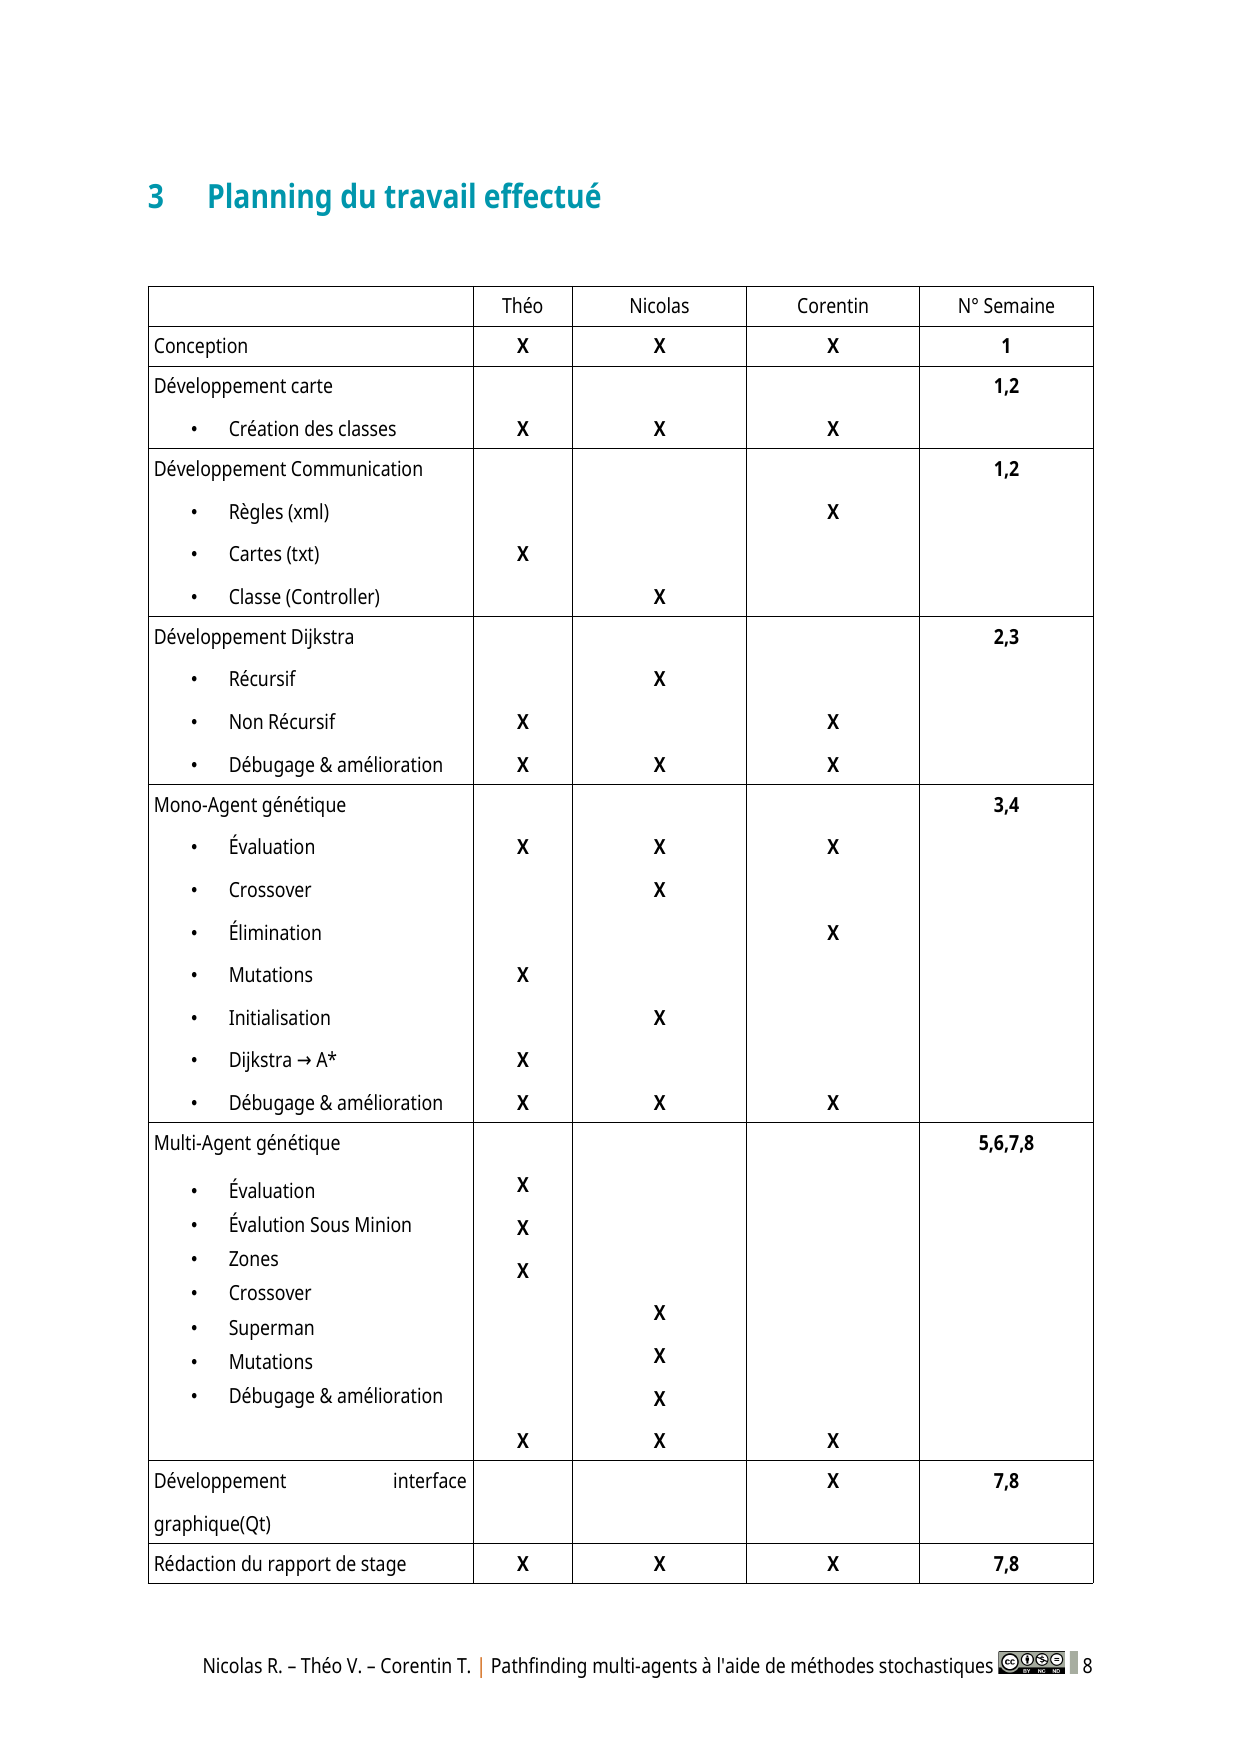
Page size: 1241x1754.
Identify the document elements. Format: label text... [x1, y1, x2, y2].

table_cell X [573, 449, 746, 616]
table_cell X [747, 367, 919, 448]
table_cell 2,3 [920, 617, 1093, 784]
table_header Théo [474, 287, 572, 326]
picture [998, 1651, 1065, 1674]
table_cell X [573, 367, 746, 448]
table_cell X [474, 449, 572, 616]
table_header Nicolas [573, 287, 746, 326]
table_cell X X [573, 617, 746, 784]
table_cell X [747, 1544, 919, 1583]
table_cell Conception [149, 327, 473, 366]
table_cell X [747, 1123, 919, 1460]
table_cell X X [474, 617, 572, 784]
table_cell [573, 1461, 746, 1543]
table_cell 1,2 [920, 367, 1093, 448]
table_cell X [573, 1544, 746, 1583]
table_cell [474, 1461, 572, 1543]
subtitle Planning du travail effectué [148, 173, 1092, 218]
table_cell X [474, 327, 572, 366]
table_cell X [747, 449, 919, 616]
table_header [149, 287, 473, 326]
table_cell 1,2 [920, 449, 1093, 616]
table_cell X X [747, 617, 919, 784]
table_cell X [747, 327, 919, 366]
table_cell 7,8 [920, 1544, 1093, 1583]
picture [1069, 1651, 1078, 1674]
table_cell Multi-Agent génétique Évaluation Évalution Sous Minion Zones Crossover Superman Mutations Débugage & amélioration [149, 1123, 473, 1460]
table_cell Développement Dijkstra Récursif Non Récursif Débugage & amélioration [149, 617, 473, 784]
table_cell Développement interface graphique(Qt) [149, 1461, 473, 1543]
table_cell X [573, 327, 746, 366]
table_cell X [747, 1461, 919, 1543]
table_cell 3,4 [920, 785, 1093, 1122]
table_cell X X X X [474, 1123, 572, 1460]
table_header N° Semaine [920, 287, 1093, 326]
table_cell 1 [920, 327, 1093, 366]
table_cell Mono-Agent génétique Évaluation Crossover Élimination Mutations Initialisation Dijkstra → A* Débugage & amélioration [149, 785, 473, 1122]
table_cell X X X X [573, 785, 746, 1122]
table_cell Développement carte Création des classes [149, 367, 473, 448]
table_cell 7,8 [920, 1461, 1093, 1543]
table_cell 5,6,7,8 [920, 1123, 1093, 1460]
table_header Corentin [747, 287, 919, 326]
table_cell Rédaction du rapport de stage [149, 1544, 473, 1583]
table_cell X X X [747, 785, 919, 1122]
table_cell X [474, 367, 572, 448]
table_cell X X X X [573, 1123, 746, 1460]
table_cell Développement Communication Règles (xml) Cartes (txt) Classe (Controller) [149, 449, 473, 616]
table_cell X X X X [474, 785, 572, 1122]
table_cell X [474, 1544, 572, 1583]
